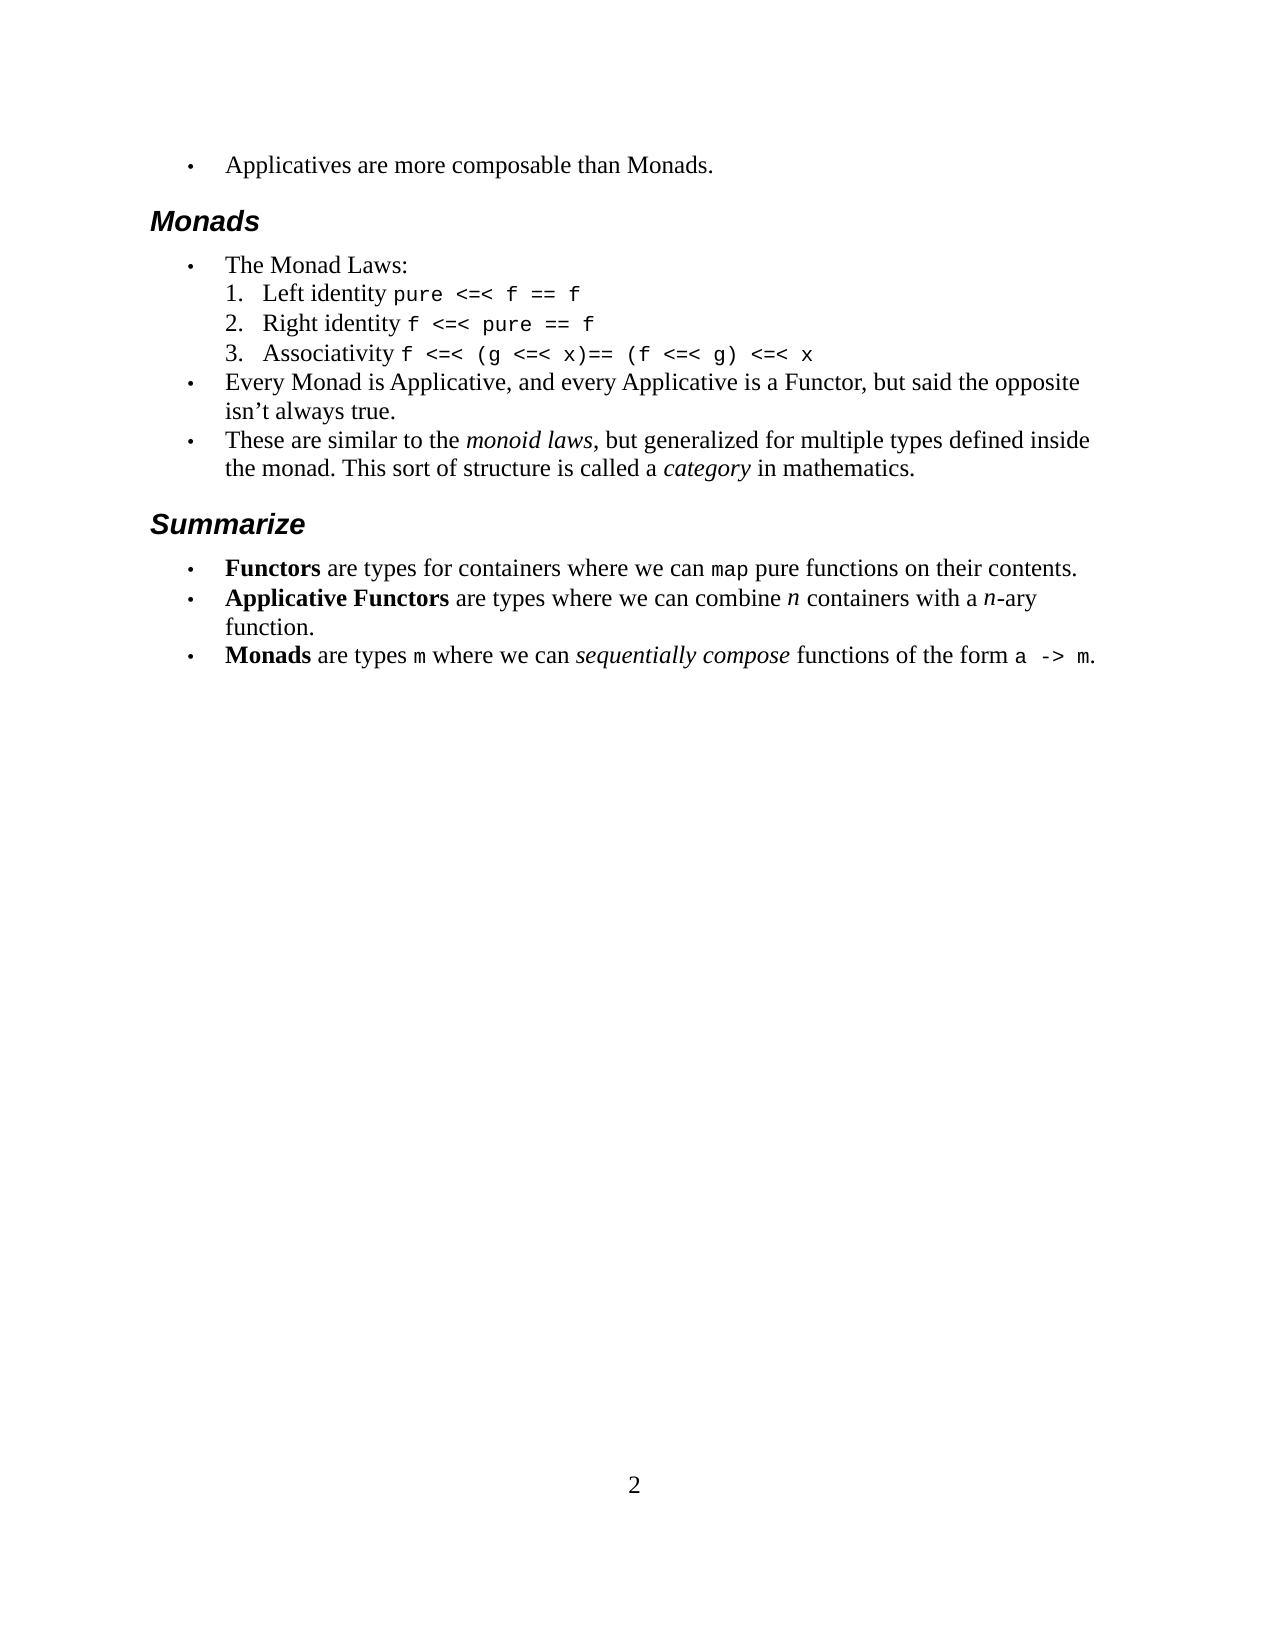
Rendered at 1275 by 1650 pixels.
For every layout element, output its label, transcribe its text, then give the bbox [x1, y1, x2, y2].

list Monads are types m where we can sequentially compose functions of the form a -> m. [187, 640, 1125, 670]
subtitle Summarize [150, 507, 1125, 541]
list Left identity pure <=< f == f [225, 278, 1125, 308]
list Every Monad is Applicative, and every Applicative is a Functor, but said the opposite isn’t always true. [187, 367, 1125, 425]
list These are similar to the monoid laws, but generalized for multiple types defined inside the monad. This sort of structure is called a category in mathematics. [187, 425, 1125, 482]
subtitle Monads [150, 204, 1125, 237]
list Functors are types for containers where we can map pure functions on their contents. [187, 553, 1125, 583]
list The Monad Laws: [187, 250, 1125, 278]
list Applicative Functors are types where we can combine containers with a -ary function. [187, 583, 1125, 640]
list Associativity f <=< (g <=< x)== (f <=< g) <=< x [225, 338, 1125, 367]
list Right identity f <=< pure == f [225, 308, 1125, 338]
list Applicatives are more composable than Monads. [187, 150, 1125, 179]
